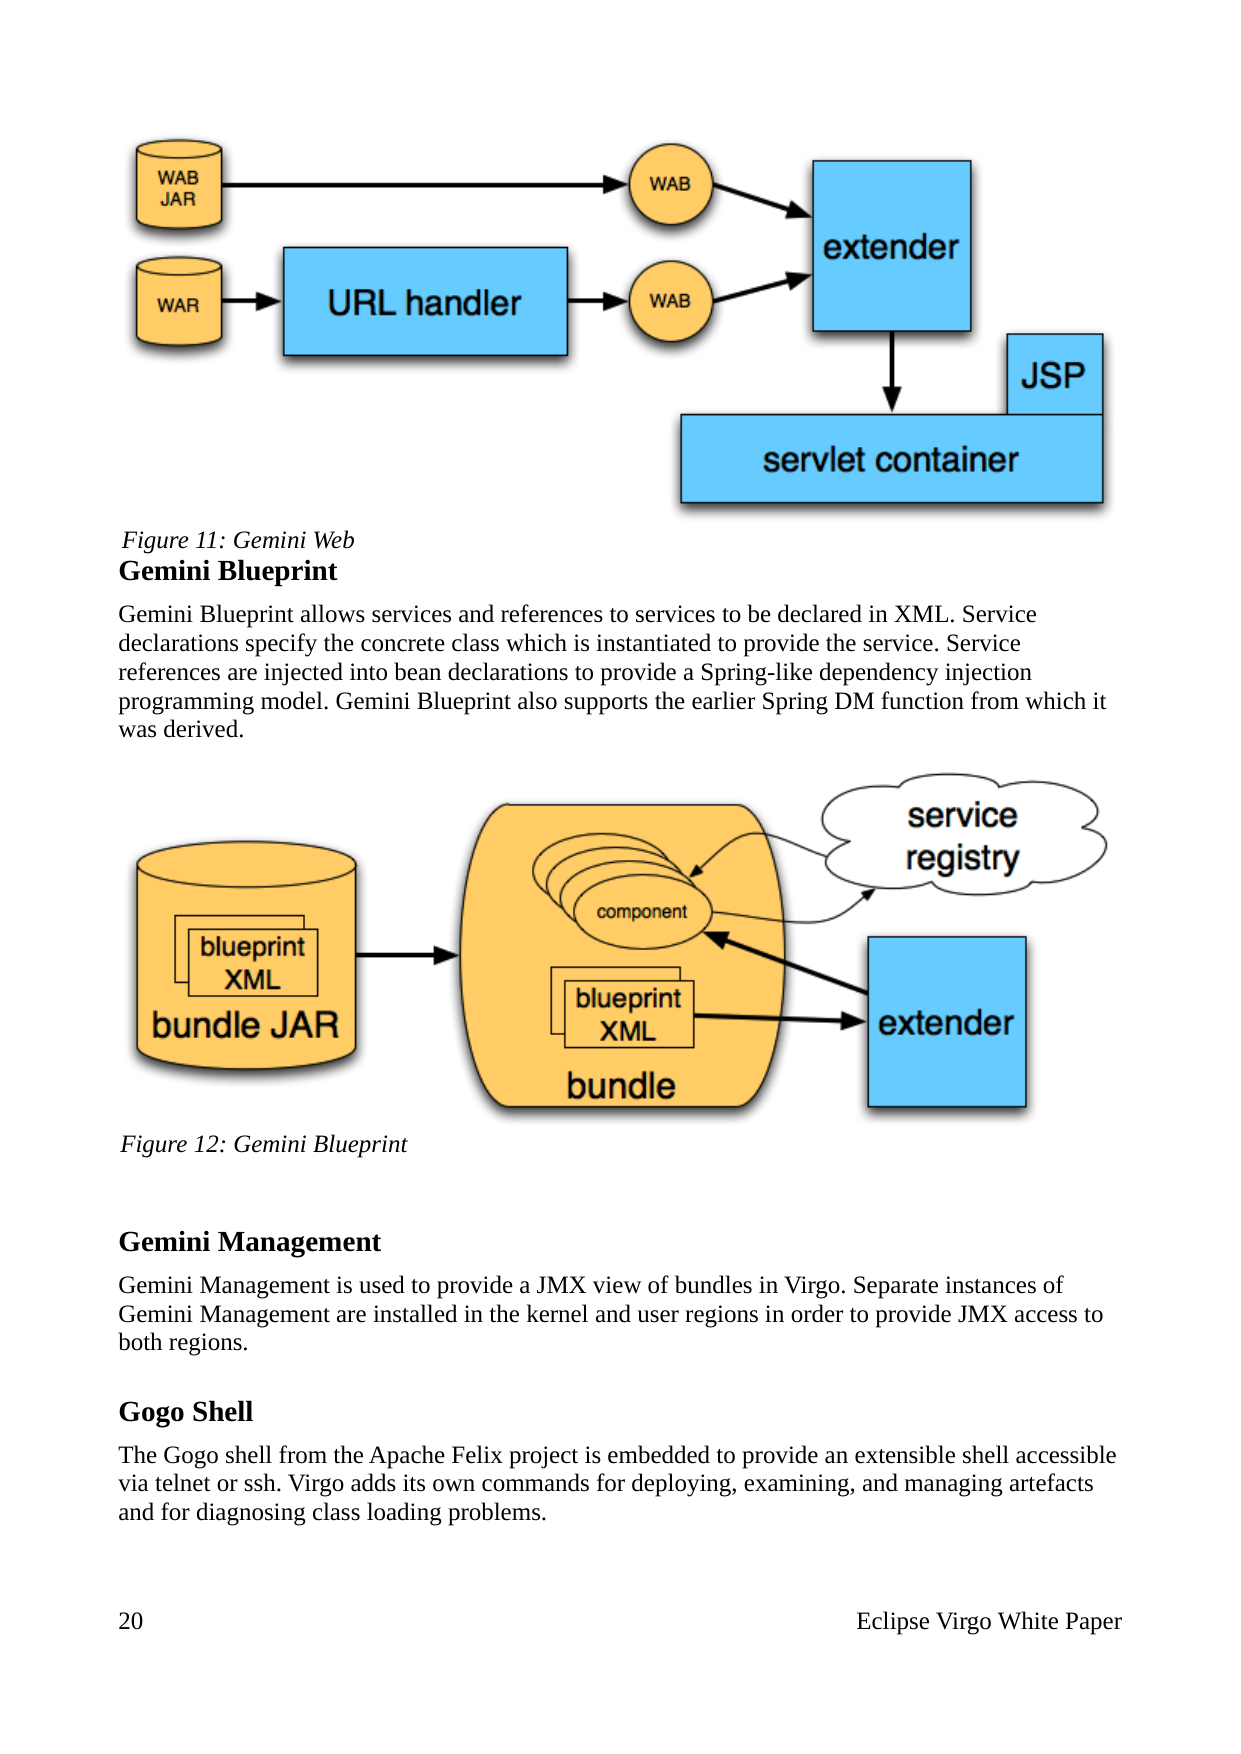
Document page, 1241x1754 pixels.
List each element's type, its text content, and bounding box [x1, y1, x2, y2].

picture [121, 130, 1119, 525]
text The Gogo shell from the Apache Felix project is embedded to provide an extensible shell accessible via telnet or ssh. Virgo adds its own commands for deploying, examining, and managing artefacts and for diagnosing class loading problems. [118, 1440, 1122, 1526]
text Gemini Management is used to provide a JMX view of bundles in Virgo. Separate instances of Gemini Management are installed in the kernel and user regions in order to provide JMX access to both regions. [118, 1270, 1122, 1356]
text Figure 11: Gemini Web [122, 525, 1119, 553]
text Figure 12: Gemini Blueprint [120, 1129, 1120, 1158]
subtitle Gemini Blueprint [118, 118, 1122, 587]
text Gemini Blueprint allows services and references to services to be declared in XML. Service declarations specify the concrete class which is instantiated to provide the service. Service references are injected into bean declarations to provide a Spring-like dependency injection programming model. Gemini Blueprint also supports the earlier Spring DM function from which it was derived. [118, 599, 1122, 743]
subtitle Gogo Shell [118, 1394, 1122, 1427]
subtitle Gemini Management [118, 1224, 1122, 1257]
picture [120, 768, 1121, 1129]
